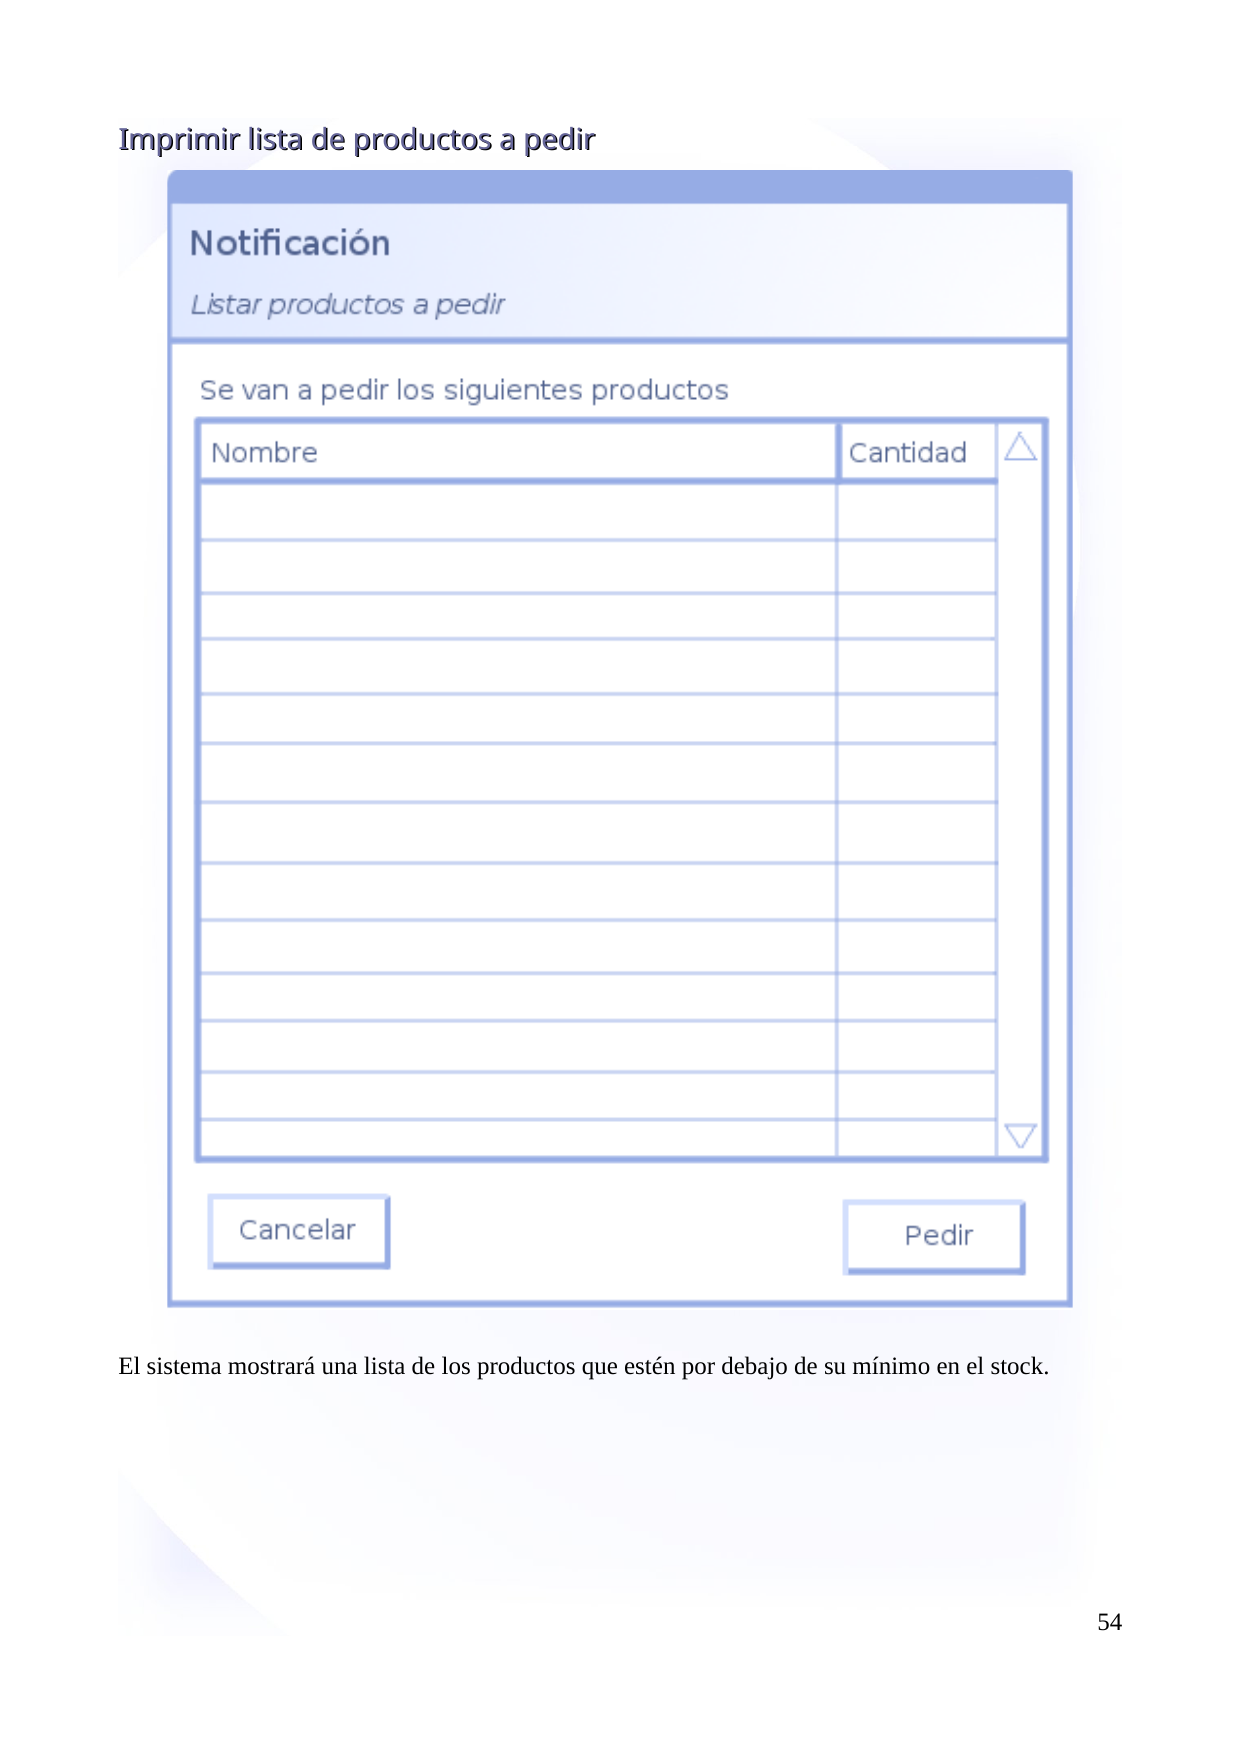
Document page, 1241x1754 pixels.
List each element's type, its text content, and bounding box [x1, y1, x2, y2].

picture [118, 158, 1122, 1351]
text El sistema mostrará una lista de los productos que estén por debajo de su mínimo en el stock. [118, 1351, 1122, 1380]
picture [118, 1380, 1122, 1636]
subtitle Imprimir lista de productos a pedir [118, 118, 1122, 158]
